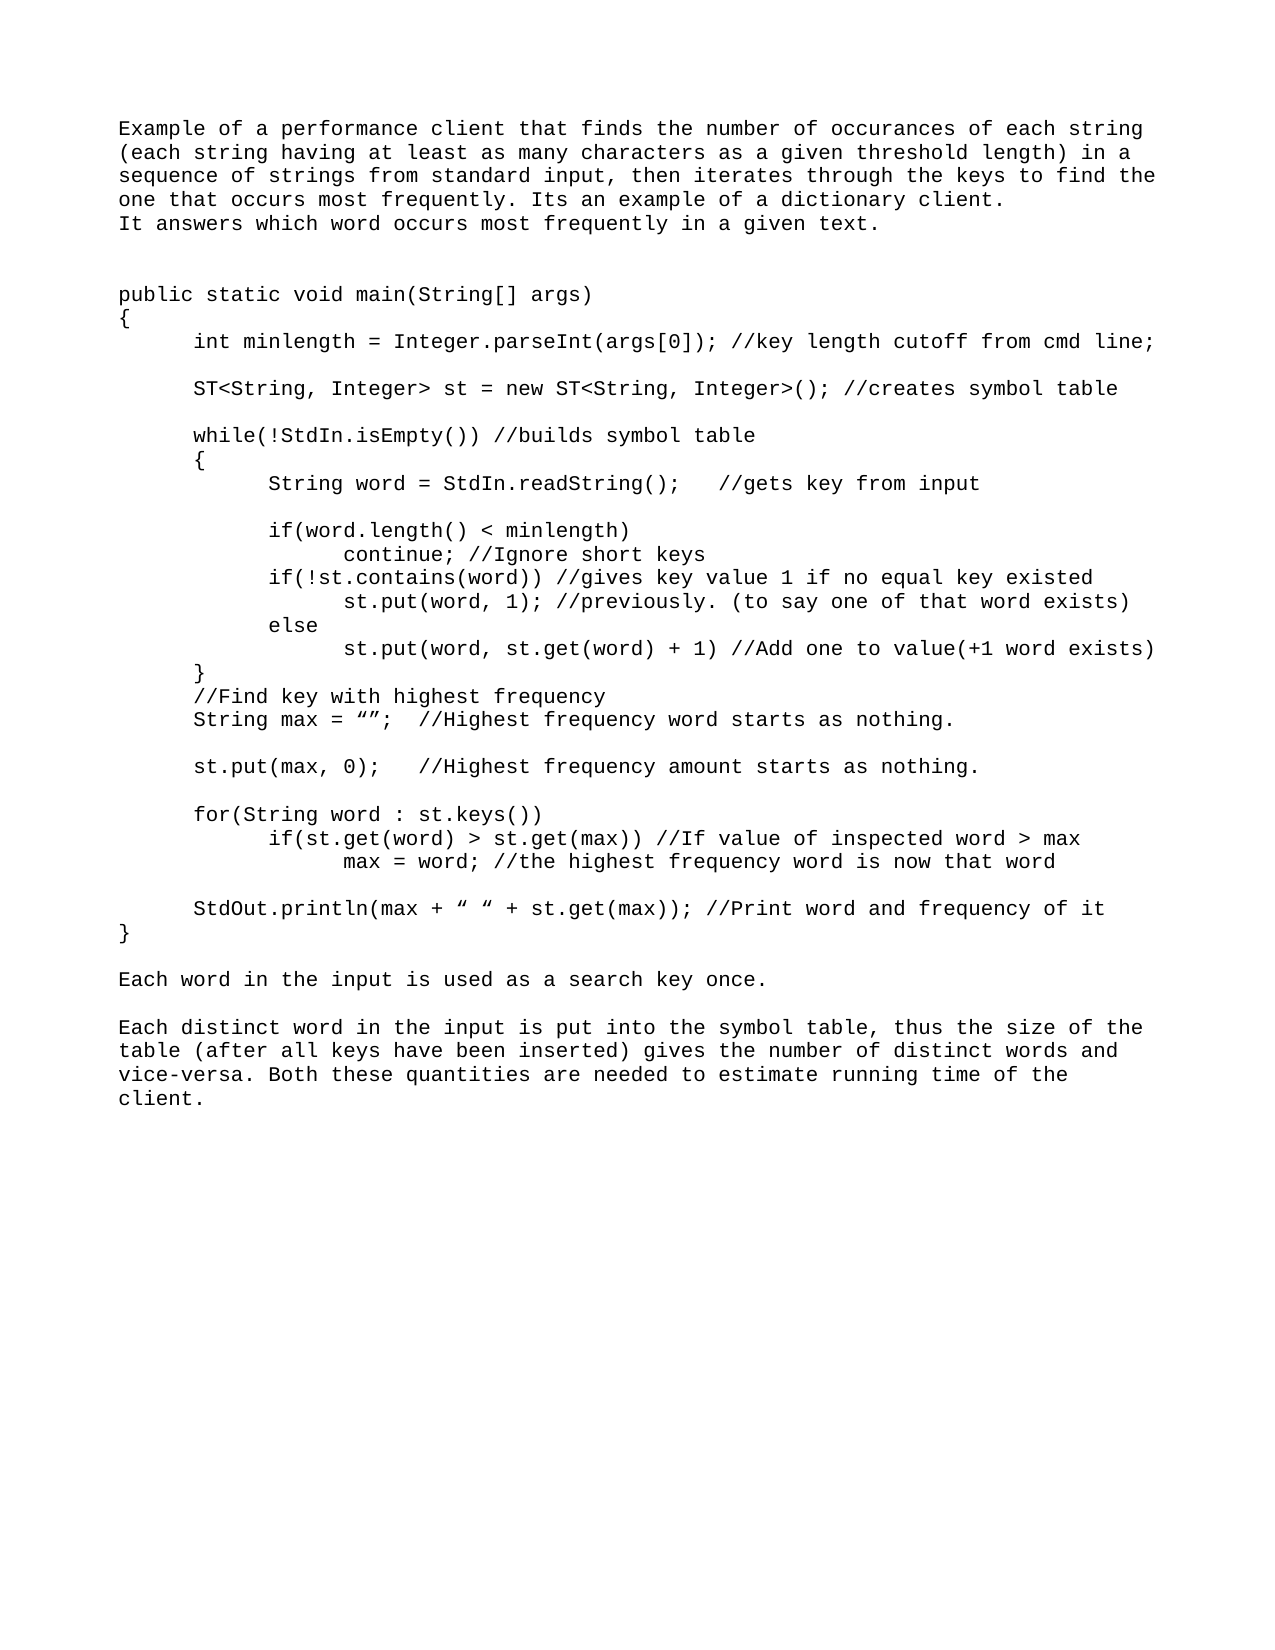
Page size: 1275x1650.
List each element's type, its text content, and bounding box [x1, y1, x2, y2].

text Example of a performance client that finds the number of occurances of each string (each string having at least as many characters as a given threshold length) in a sequence of strings from standard input, then iterates through the keys to find the one that occurs most frequently. Its an example of a dictionary client. [118, 118, 1157, 213]
text StdOut.println(max + “ “ + st.get(max)); //Print word and frequency of it [118, 898, 1157, 922]
text } [118, 662, 1157, 686]
text if(word.length() < minlength) [118, 520, 1157, 544]
text } [118, 922, 1157, 946]
text Each word in the input is used as a search key once. [118, 969, 1157, 993]
text st.put(max, 0); //Highest frequency amount starts as nothing. [118, 757, 1157, 780]
text for(String word : st.keys()) [118, 804, 1157, 827]
text st.put(word, 1); //previously. (to say one of that word exists) [118, 591, 1157, 615]
text { [118, 307, 1157, 331]
text else [118, 615, 1157, 638]
text { [118, 449, 1157, 473]
text continue; //Ignore short keys [118, 544, 1157, 567]
text String max = “”; //Highest frequency word starts as nothing. [118, 709, 1157, 733]
text max = word; //the highest frequency word is now that word [118, 851, 1157, 875]
text while(!StdIn.isEmpty()) //builds symbol table [118, 426, 1157, 449]
text st.put(word, st.get(word) + 1) //Add one to value(+1 word exists) [118, 638, 1157, 662]
text Each distinct word in the input is put into the symbol table, thus the size of the table (after all keys have been inserted) gives the number of distinct words and vice-versa. Both these quantities are needed to estimate running time of the client. [118, 1017, 1157, 1111]
text It answers which word occurs most frequently in a given text. [118, 213, 1157, 236]
text public static void main(String[] args) [118, 284, 1157, 307]
text String word = StdIn.readString(); //gets key from input [118, 473, 1157, 496]
text ST<String, Integer> st = new ST<String, Integer>(); //creates symbol table [118, 378, 1157, 402]
text //Find key with highest frequency [118, 686, 1157, 709]
text if(st.get(word) > st.get(max)) //If value of inspected word > max [118, 827, 1157, 851]
text int minlength = Integer.parseInt(args[0]); //key length cutoff from cmd line; [118, 331, 1157, 354]
text if(!st.contains(word)) //gives key value 1 if no equal key existed [118, 567, 1157, 591]
